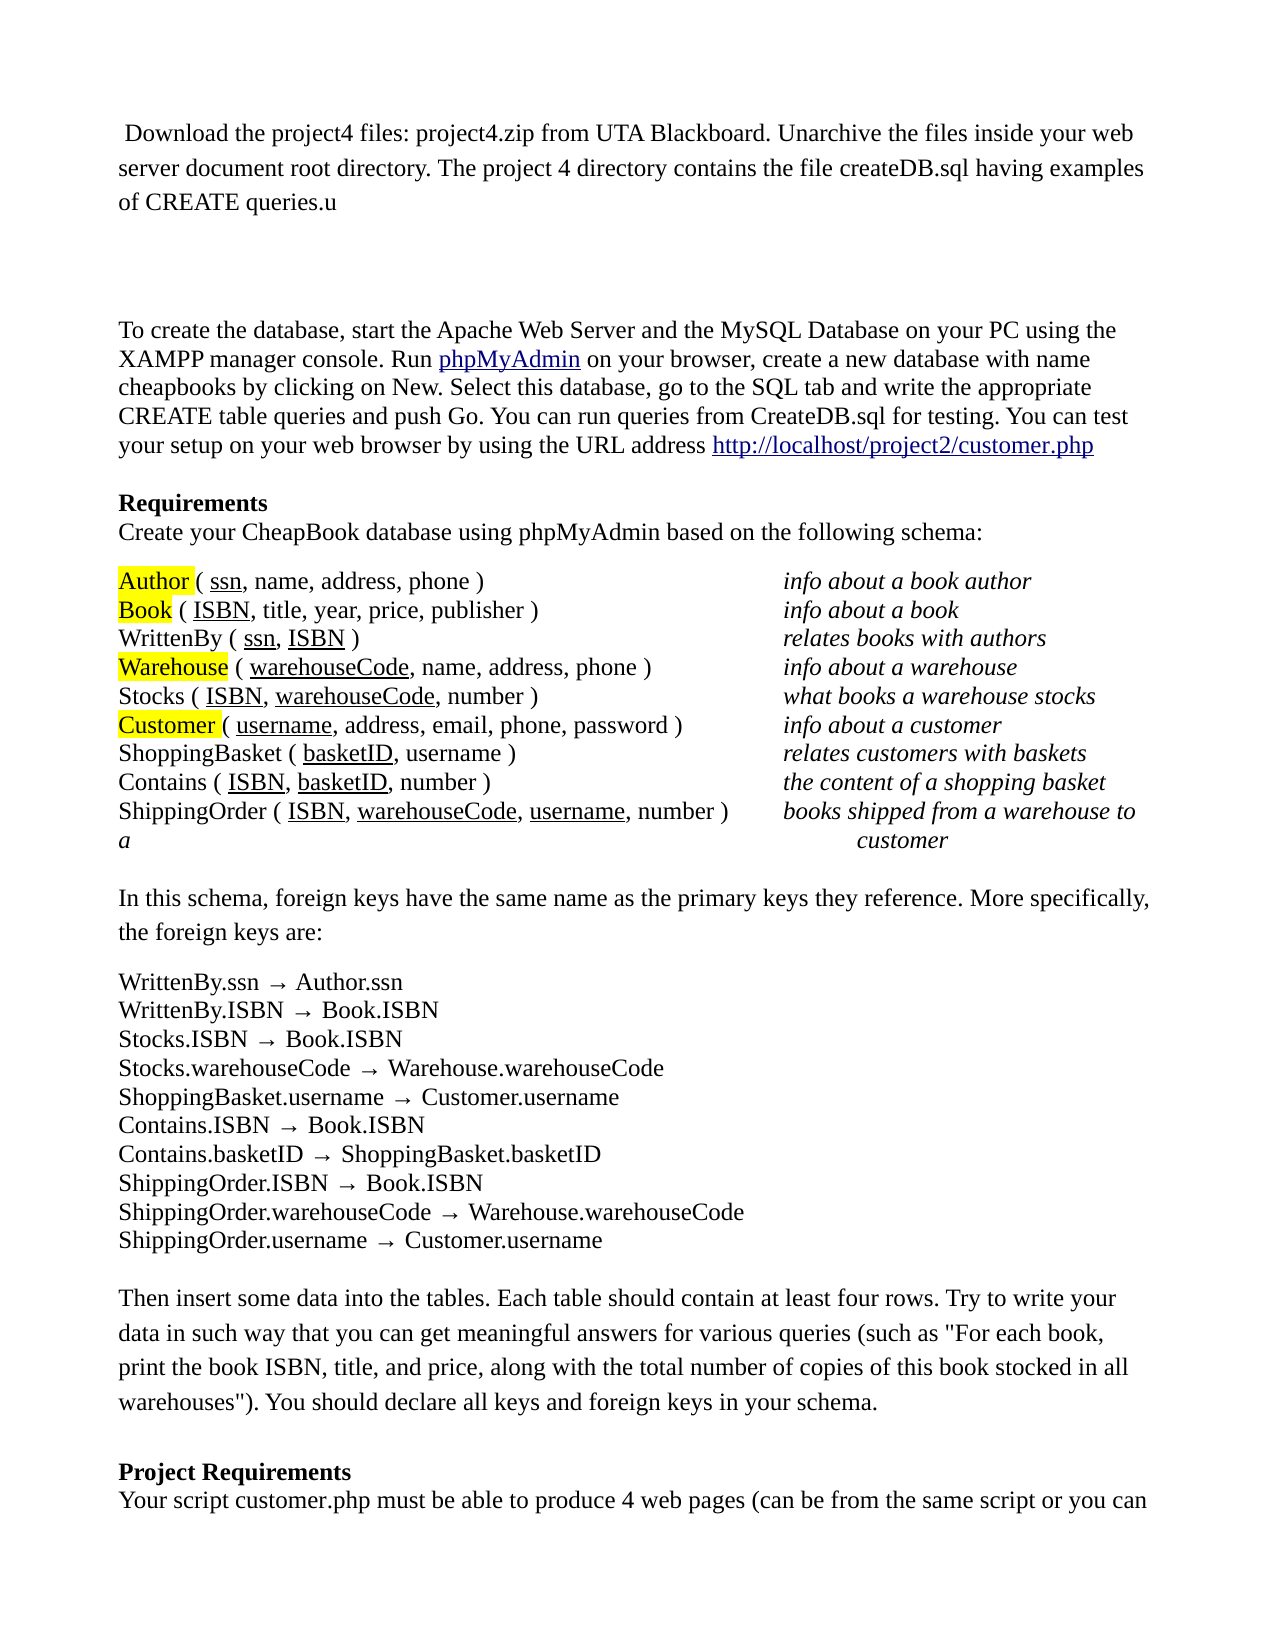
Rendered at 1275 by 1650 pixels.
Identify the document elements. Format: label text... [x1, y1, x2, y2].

text Your script customer.php must be able to produce 4 web pages (can be from the same script or you can [118, 1486, 1157, 1514]
text Create your CheapBook database using phpMyAdmin based on the following schema: [118, 517, 1157, 546]
text Contains.basketID → ShoppingBasket.basketID [118, 1139, 1157, 1168]
text WrittenBy.ISBN → Book.ISBN [118, 995, 1157, 1024]
text ShippingOrder.username → Customer.username [118, 1225, 1157, 1254]
text Book ( ISBN, title, year, price, publisher ) info about a book [118, 595, 1157, 623]
text Stocks.warehouseCode → Warehouse.warehouseCode [118, 1053, 1157, 1082]
text Stocks ( ISBN, warehouseCode, number ) what books a warehouse stocks [118, 681, 1157, 710]
text Customer ( username, address, email, phone, password ) info about a customer [118, 710, 1157, 738]
text WrittenBy.ssn → Author.ssn [118, 967, 1157, 995]
text In this schema, foreign keys have the same name as the primary keys they reference. More specifically, the foreign keys are: [118, 883, 1157, 946]
text ShoppingBasket ( basketID, username ) relates customers with baskets [118, 738, 1157, 767]
subtitle Project Requirements [118, 1457, 1157, 1486]
text Contains.ISBN → Book.ISBN [118, 1110, 1157, 1139]
text Stocks.ISBN → Book.ISBN [118, 1024, 1157, 1053]
text Then insert some data into the tables. Each table should contain at least four rows. Try to write your data in such way that you can get meaningful answers for various queries (such as "For each book, print the book ISBN, title, and price, along with the total number of copies of this book stocked in all warehouses"). You should declare all keys and foreign keys in your schema. [118, 1283, 1157, 1416]
text ShippingOrder ( ISBN, warehouseCode, username, number ) books shipped from a warehouse to a customer [118, 796, 1157, 853]
text ShoppingBasket.username → Customer.username [118, 1082, 1157, 1110]
text Contains ( ISBN, basketID, number ) the content of a shopping basket [118, 767, 1157, 796]
text Warehouse ( warehouseCode, name, address, phone ) info about a warehouse [118, 652, 1157, 681]
list To create the database, start the Apache Web Server and the MySQL Database on your PC using the XAMPP manager console. Run phpMyAdmin on your browser, create a new database with name cheapbooks by clicking on New. Select this database, go to the SQL tab and write the appropriate CREATE table queries and push Go. You can run queries from CreateDB.sql for testing. You can test your setup on your web browser by using the URL address http://localhost/project2/customer.php [118, 315, 1157, 459]
text WrittenBy ( ssn, ISBN ) relates books with authors [118, 623, 1157, 652]
text Download the project4 files: project4.zip from UTA Blackboard. Unarchive the files inside your web server document root directory. The project 4 directory contains the file createDB.sql having examples of CREATE queries.u [118, 118, 1157, 216]
text ShippingOrder.warehouseCode → Warehouse.warehouseCode [118, 1197, 1157, 1225]
text ShippingOrder.ISBN → Book.ISBN [118, 1168, 1157, 1197]
subtitle Requirements [118, 488, 1157, 517]
text Author ( ssn, name, address, phone ) info about a book author [118, 566, 1157, 595]
